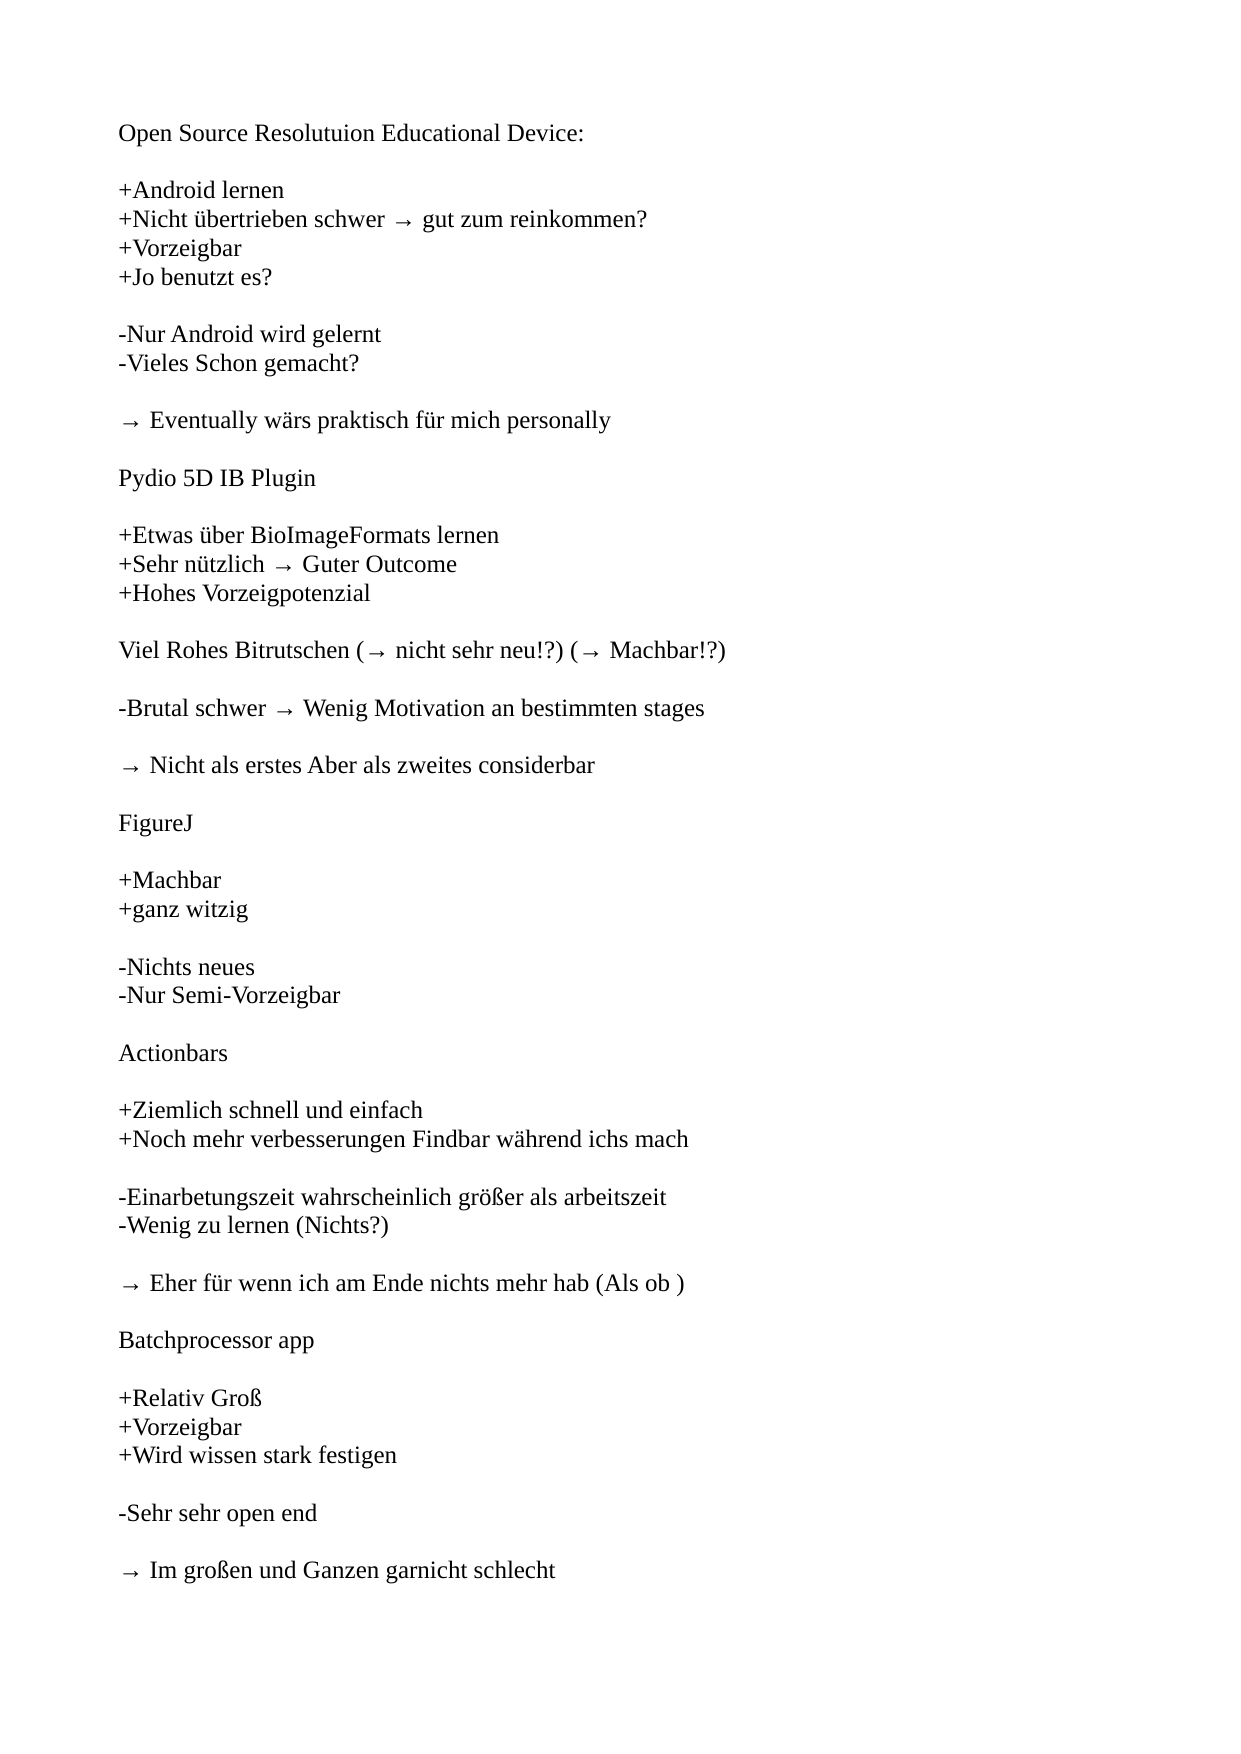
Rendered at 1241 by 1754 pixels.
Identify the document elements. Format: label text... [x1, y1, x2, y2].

text +Vorzeigbar [118, 233, 1122, 262]
text +Machbar [118, 866, 1122, 894]
text +Noch mehr verbesserungen Findbar während ichs mach [118, 1124, 1122, 1153]
text +Etwas über BioImageFormats lernen [118, 521, 1122, 549]
text -Vieles Schon gemacht? [118, 348, 1122, 377]
text +Ziemlich schnell und einfach [118, 1096, 1122, 1124]
text +ganz witzig [118, 894, 1122, 923]
text Pydio 5D IB Plugin [118, 463, 1122, 492]
text -Nichts neues [118, 952, 1122, 981]
text -Brutal schwer → Wenig Motivation an bestimmten stages [118, 693, 1122, 722]
text -Einarbetungszeit wahrscheinlich größer als arbeitszeit [118, 1182, 1122, 1211]
text → Eventually wärs praktisch für mich personally [118, 406, 1122, 434]
text +Nicht übertrieben schwer → gut zum reinkommen? [118, 204, 1122, 233]
text -Sehr sehr open end [118, 1498, 1122, 1527]
text -Nur Android wird gelernt [118, 319, 1122, 348]
text +Hohes Vorzeigpotenzial [118, 578, 1122, 607]
text -Wenig zu lernen (Nichts?) [118, 1211, 1122, 1239]
text +Vorzeigbar [118, 1412, 1122, 1441]
text → Im großen und Ganzen garnicht schlecht [118, 1556, 1122, 1584]
text Open Source Resolutuion Educational Device: [118, 118, 1122, 147]
text → Eher für wenn ich am Ende nichts mehr hab (Als ob ) [118, 1268, 1122, 1297]
text +Relativ Groß [118, 1383, 1122, 1412]
text +Sehr nützlich → Guter Outcome [118, 549, 1122, 578]
text Batchprocessor app [118, 1326, 1122, 1354]
text +Android lernen [118, 176, 1122, 204]
text → Nicht als erstes Aber als zweites considerbar [118, 751, 1122, 779]
text +Jo benutzt es? [118, 262, 1122, 291]
text Actionbars [118, 1038, 1122, 1067]
text +Wird wissen stark festigen [118, 1441, 1122, 1469]
text -Nur Semi-Vorzeigbar [118, 981, 1122, 1009]
text FigureJ [118, 808, 1122, 837]
text Viel Rohes Bitrutschen (→ nicht sehr neu!?) (→ Machbar!?) [118, 636, 1122, 664]
